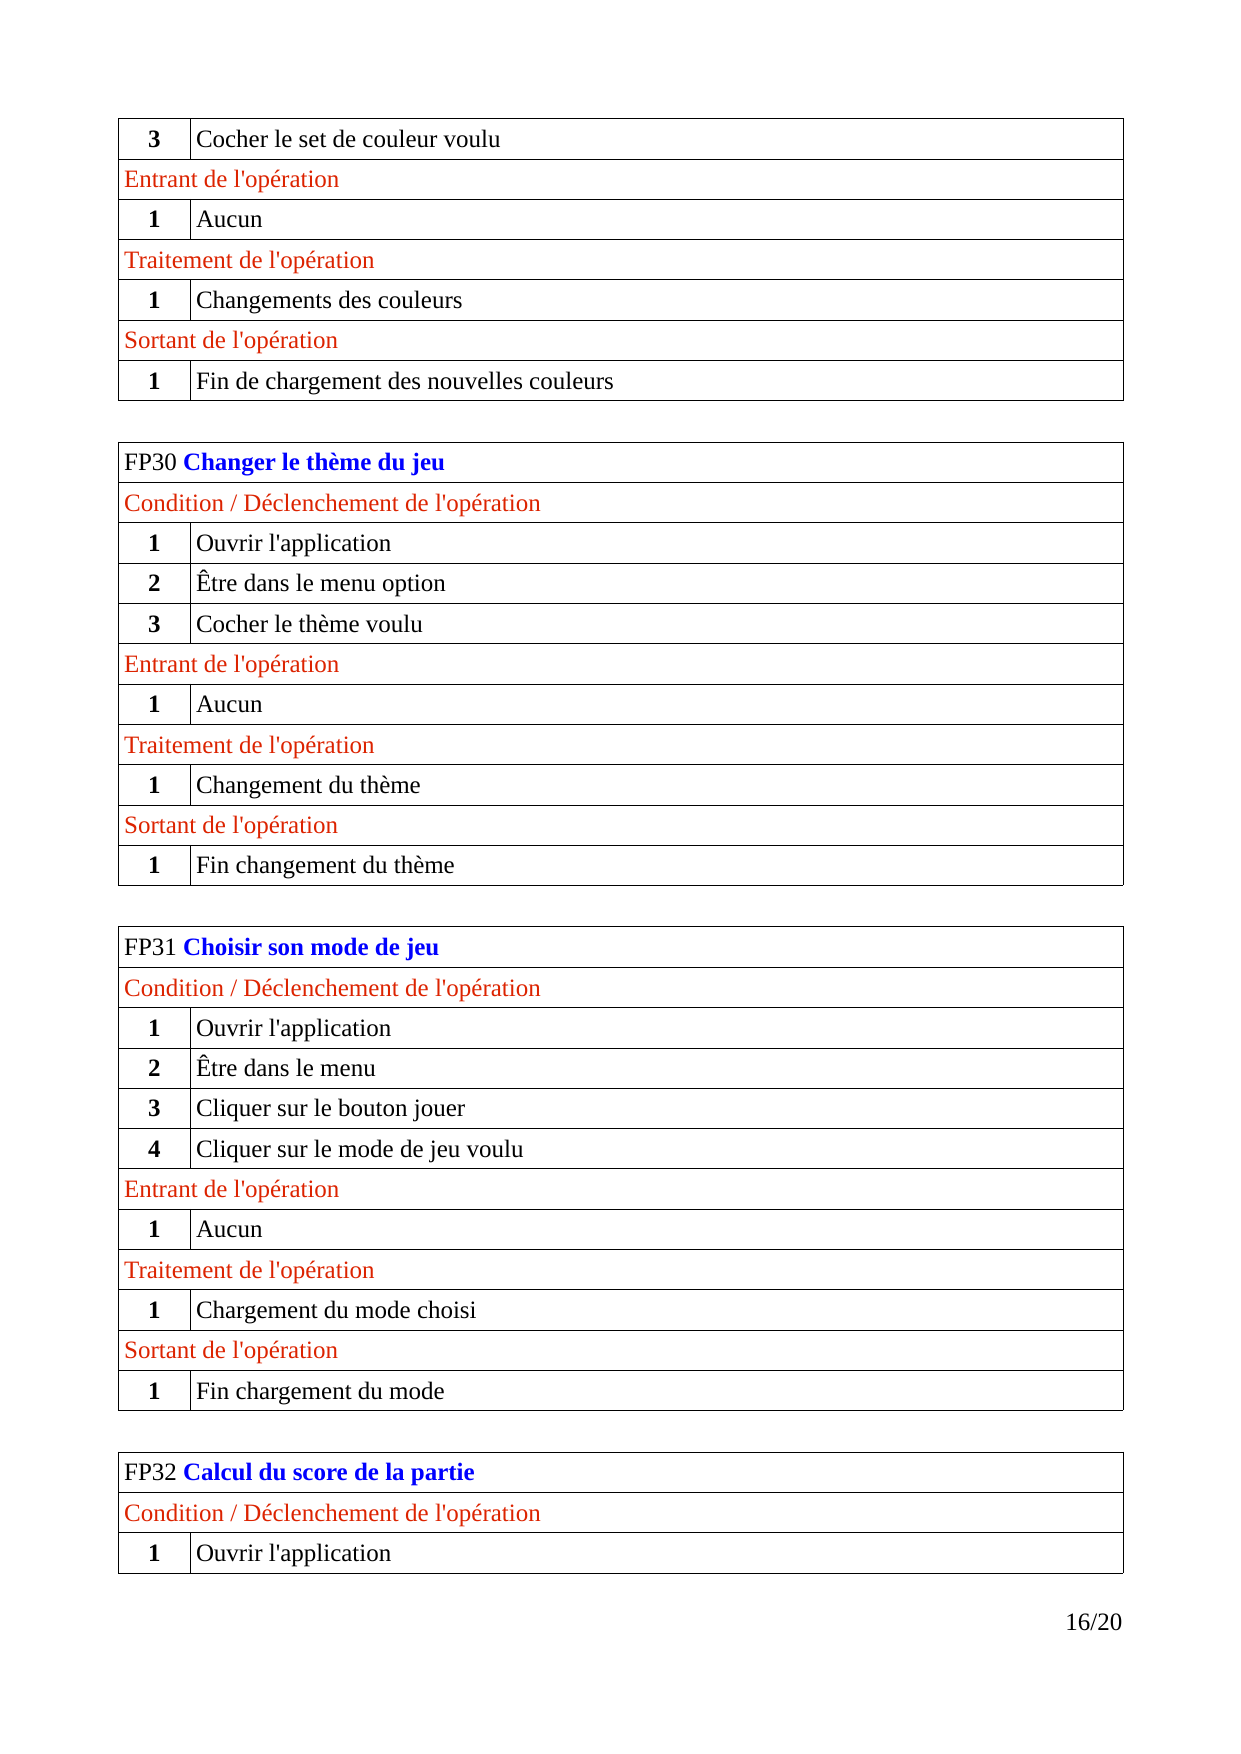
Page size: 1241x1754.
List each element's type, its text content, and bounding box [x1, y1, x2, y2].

table_cell Changement du thème [191, 765, 1123, 804]
table_cell 3 [119, 119, 190, 158]
table_cell 1 [119, 1008, 190, 1047]
table_cell 1 [119, 1533, 190, 1572]
table_cell Fin changement du thème [191, 846, 1123, 885]
table_cell Chargement du mode choisi [191, 1290, 1123, 1329]
table_cell Condition / Déclenchement de l'opération [119, 483, 1123, 522]
table_cell Sortant de l'opération [119, 1331, 1123, 1370]
table_cell Ouvrir l'application [191, 523, 1123, 563]
table_cell Traitement de l'opération [119, 1250, 1123, 1289]
table_cell Traitement de l'opération [119, 240, 1123, 279]
table_cell Entrant de l'opération [119, 1169, 1123, 1209]
table_cell Aucun [191, 200, 1123, 239]
table_cell 3 [119, 604, 190, 643]
table_cell 1 [119, 523, 190, 563]
table_cell Cocher le set de couleur voulu [191, 119, 1123, 158]
table_cell 1 [119, 361, 190, 400]
table_cell Sortant de l'opération [119, 806, 1123, 845]
table_cell Cocher le thème voulu [191, 604, 1123, 643]
table_cell 1 [119, 200, 190, 239]
table_cell Ouvrir l'application [191, 1008, 1123, 1047]
table_cell Aucun [191, 685, 1123, 724]
table_cell 1 [119, 685, 190, 724]
table_cell Être dans le menu [191, 1049, 1123, 1088]
table_cell 1 [119, 1290, 190, 1329]
table_header FP32 Calcul du score de la partie [119, 1453, 1123, 1492]
table_cell 1 [119, 1371, 190, 1410]
table_cell Changements des couleurs [191, 280, 1123, 320]
table_cell 1 [119, 1210, 190, 1249]
table_cell 2 [119, 1049, 190, 1088]
table_cell 1 [119, 846, 190, 885]
table_cell Aucun [191, 1210, 1123, 1249]
table_cell 1 [119, 280, 190, 320]
table_cell 4 [119, 1129, 190, 1168]
table_cell Entrant de l'opération [119, 644, 1123, 683]
table_cell 3 [119, 1089, 190, 1128]
table_cell Cliquer sur le bouton jouer [191, 1089, 1123, 1128]
table_cell Traitement de l'opération [119, 725, 1123, 764]
table_header FP31 Choisir son mode de jeu [119, 927, 1123, 967]
table_cell Condition / Déclenchement de l'opération [119, 968, 1123, 1007]
table_header FP30 Changer le thème du jeu [119, 443, 1123, 482]
table_cell Entrant de l'opération [119, 160, 1123, 199]
table_cell Condition / Déclenchement de l'opération [119, 1493, 1123, 1532]
table_cell 2 [119, 564, 190, 603]
table_cell Sortant de l'opération [119, 321, 1123, 360]
table_cell Être dans le menu option [191, 564, 1123, 603]
table_cell Cliquer sur le mode de jeu voulu [191, 1129, 1123, 1168]
table_cell Ouvrir l'application [191, 1533, 1123, 1572]
table_cell Fin chargement du mode [191, 1371, 1123, 1410]
table_cell Fin de chargement des nouvelles couleurs [191, 361, 1123, 400]
table_cell 1 [119, 765, 190, 804]
